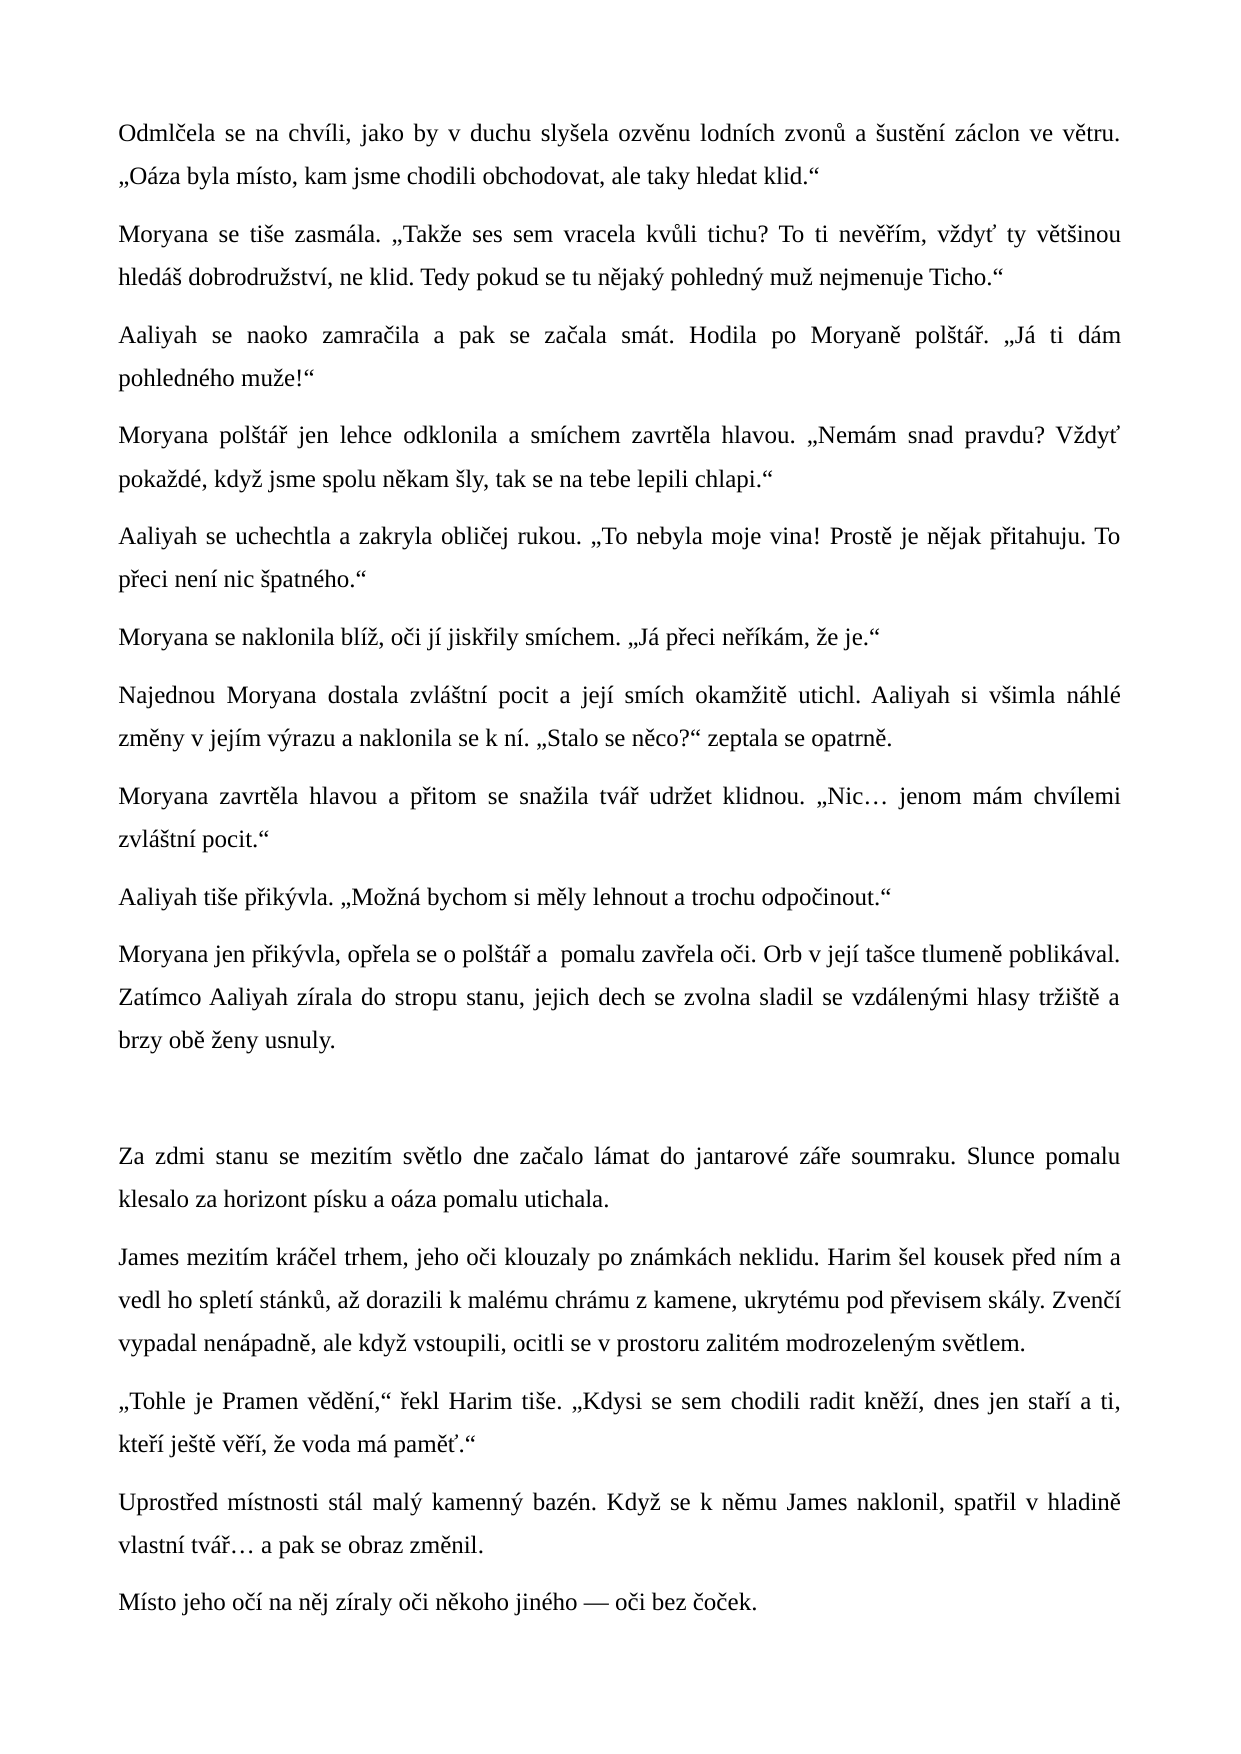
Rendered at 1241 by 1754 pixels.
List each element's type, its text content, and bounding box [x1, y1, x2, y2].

text Najednou Moryana dostala zvláštní pocit a její smích okamžitě utichl. Aaliyah si všimla náhlé změny v jejím výrazu a naklonila se k ní. „Stalo se něco?“ zeptala se opatrně. [118, 680, 1122, 752]
text Za zdmi stanu se mezitím světlo dne začalo lámat do jantarové záře soumraku. Slunce pomalu klesalo za horizont písku a oáza pomalu utichala. [118, 1141, 1122, 1213]
text Moryana polštář jen lehce odklonila a smíchem zavrtěla hlavou. „Nemám snad pravdu? Vždyť pokaždé, když jsme spolu někam šly, tak se na tebe lepili chlapi.“ [118, 421, 1122, 492]
text Místo jeho očí na něj zíraly oči někoho jiného — oči bez čoček. [118, 1587, 1122, 1616]
text Aaliyah se uchechtla a zakryla obličej rukou. „To nebyla moje vina! Prostě je nějak přitahuju. To přeci není nic špatného.“ [118, 521, 1122, 593]
text Moryana jen přikývla, opřela se o polštář a pomalu zavřela oči. Orb v její tašce tlumeně poblikával. Zatímco Aaliyah zírala do stropu stanu, jejich dech se zvolna sladil se vzdálenými hlasy tržiště a brzy obě ženy usnuly. [118, 939, 1122, 1054]
text Aaliyah se naoko zamračila a pak se začala smát. Hodila po Moryaně polštář. „Já ti dám pohledného muže!“ [118, 320, 1122, 392]
text Moryana se tiše zasmála. „Takže ses sem vracela kvůli tichu? To ti nevěřím, vždyť ty většinou hledáš dobrodružství, ne klid. Tedy pokud se tu nějaký pohledný muž nejmenuje Ticho.“ [118, 219, 1122, 291]
text Odmlčela se na chvíli, jako by v duchu slyšela ozvěnu lodních zvonů a šustění záclon ve větru. „Oáza byla místo, kam jsme chodili obchodovat, ale taky hledat klid.“ [118, 118, 1122, 190]
text James mezitím kráčel trhem, jeho oči klouzaly po známkách neklidu. Harim šel kousek před ním a vedl ho spletí stánků, až dorazili k malému chrámu z kamene, ukrytému pod převisem skály. Zvenčí vypadal nenápadně, ale když vstoupili, ocitli se v prostoru zalitém modrozeleným světlem. [118, 1242, 1122, 1357]
text Moryana zavrtěla hlavou a přitom se snažila tvář udržet klidnou. „Nic… jenom mám chvílemi zvláštní pocit.“ [118, 781, 1122, 853]
text Aaliyah tiše přikývla. „Možná bychom si měly lehnout a trochu odpočinout.“ [118, 882, 1122, 910]
text „Tohle je Pramen vědění,“ řekl Harim tiše. „Kdysi se sem chodili radit kněží, dnes jen staří a ti, kteří ještě věří, že voda má paměť.“ [118, 1386, 1122, 1458]
text Uprostřed místnosti stál malý kamenný bazén. Když se k němu James naklonil, spatřil v hladině vlastní tvář… a pak se obraz změnil. [118, 1487, 1122, 1558]
text Moryana se naklonila blíž, oči jí jiskřily smíchem. „Já přeci neříkám, že je.“ [118, 622, 1122, 651]
